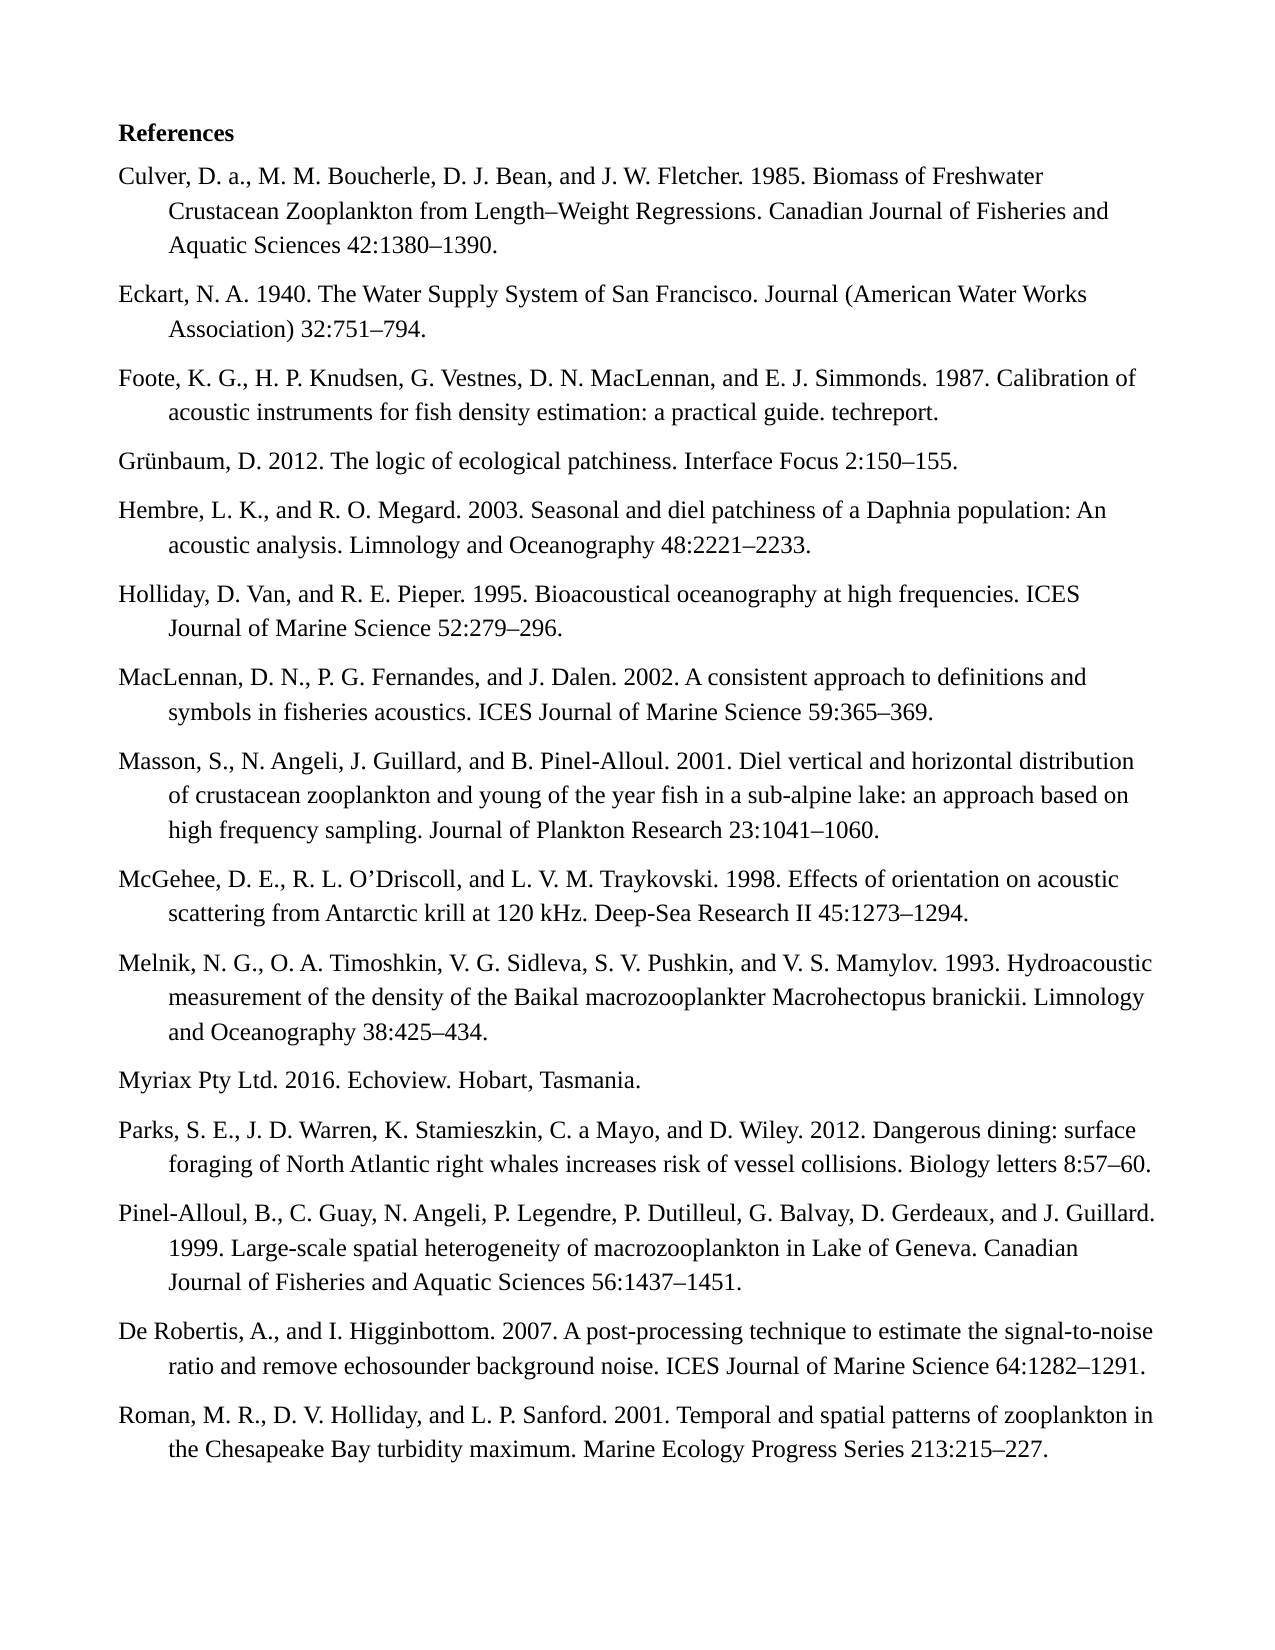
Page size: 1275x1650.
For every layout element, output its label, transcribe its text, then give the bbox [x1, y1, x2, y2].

text Holliday, D. Van, and R. E. Pieper. 1995. Bioacoustical oceanography at high frequencies. ICES Journal of Marine Science 52:279–296. [118, 579, 1157, 642]
text Eckart, N. A. 1940. The Water Supply System of San Francisco. Journal (American Water Works Association) 32:751–794. [118, 279, 1157, 342]
text References [118, 118, 1157, 147]
text De Robertis, A., and I. Higginbottom. 2007. A post-processing technique to estimate the signal-to-noise ratio and remove echosounder background noise. ICES Journal of Marine Science 64:1282–1291. [118, 1316, 1157, 1379]
text Myriax Pty Ltd. 2016. Echoview. Hobart, Tasmania. [118, 1066, 1157, 1094]
text Pinel-Alloul, B., C. Guay, N. Angeli, P. Legendre, P. Dutilleul, G. Balvay, D. Gerdeaux, and J. Guillard. 1999. Large-scale spatial heterogeneity of macrozooplankton in Lake of Geneva. Canadian Journal of Fisheries and Aquatic Sciences 56:1437–1451. [118, 1198, 1157, 1296]
text Foote, K. G., H. P. Knudsen, G. Vestnes, D. N. MacLennan, and E. J. Simmonds. 1987. Calibration of acoustic instruments for fish density estimation: a practical guide. techreport. [118, 363, 1157, 426]
text McGehee, D. E., R. L. O’Driscoll, and L. V. M. Traykovski. 1998. Effects of orientation on acoustic scattering from Antarctic krill at 120 kHz. Deep-Sea Research II 45:1273–1294. [118, 864, 1157, 927]
text Grünbaum, D. 2012. The logic of ecological patchiness. Interface Focus 2:150–155. [118, 446, 1157, 475]
text Masson, S., N. Angeli, J. Guillard, and B. Pinel-Alloul. 2001. Diel vertical and horizontal distribution of crustacean zooplankton and young of the year fish in a sub-alpine lake: an approach based on high frequency sampling. Journal of Plankton Research 23:1041–1060. [118, 746, 1157, 844]
text Culver, D. a., M. M. Boucherle, D. J. Bean, and J. W. Fletcher. 1985. Biomass of Freshwater Crustacean Zooplankton from Length–Weight Regressions. Canadian Journal of Fisheries and Aquatic Sciences 42:1380–1390. [118, 161, 1157, 259]
text MacLennan, D. N., P. G. Fernandes, and J. Dalen. 2002. A consistent approach to definitions and symbols in fisheries acoustics. ICES Journal of Marine Science 59:365–369. [118, 662, 1157, 726]
text Hembre, L. K., and R. O. Megard. 2003. Seasonal and diel patchiness of a Daphnia population: An acoustic analysis. Limnology and Oceanography 48:2221–2233. [118, 495, 1157, 559]
text Parks, S. E., J. D. Warren, K. Stamieszkin, C. a Mayo, and D. Wiley. 2012. Dangerous dining: surface foraging of North Atlantic right whales increases risk of vessel collisions. Biology letters 8:57–60. [118, 1115, 1157, 1178]
text Melnik, N. G., O. A. Timoshkin, V. G. Sidleva, S. V. Pushkin, and V. S. Mamylov. 1993. Hydroacoustic measurement of the density of the Baikal macrozooplankter Macrohectopus branickii. Limnology and Oceanography 38:425–434. [118, 948, 1157, 1045]
text Roman, M. R., D. V. Holliday, and L. P. Sanford. 2001. Temporal and spatial patterns of zooplankton in the Chesapeake Bay turbidity maximum. Marine Ecology Progress Series 213:215–227. [118, 1400, 1157, 1463]
